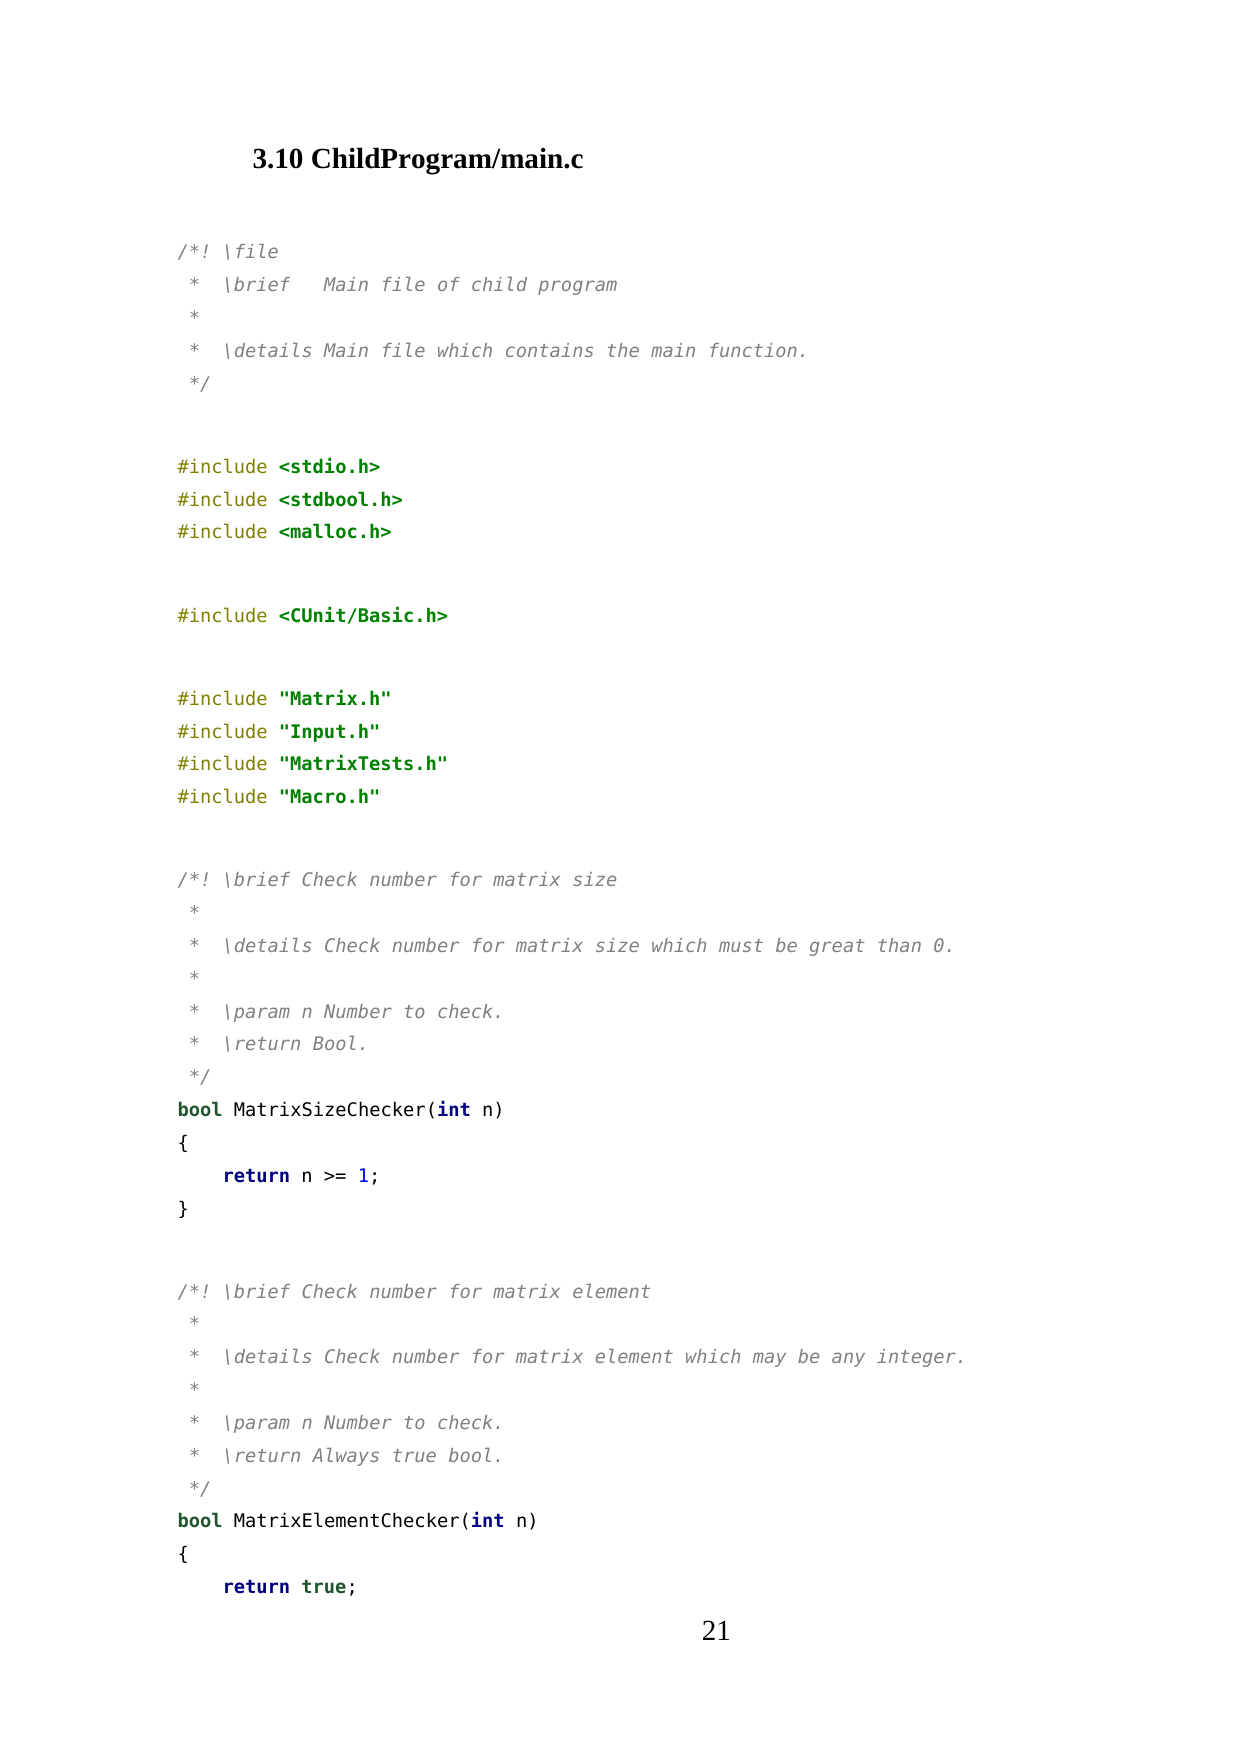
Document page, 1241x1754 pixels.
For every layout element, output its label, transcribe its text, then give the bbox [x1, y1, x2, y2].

subtitle ChildProgram/main.c [177, 141, 1181, 174]
text /*! \file * \brief Main file of child program * * \details Main file which contains the main function. */ #include <stdio.h> #include <stdbool.h> #include <malloc.h> #include <CUnit/Basic.h> #include "Matrix.h" #include "Input.h" #include "MatrixTests.h" #include "Macro.h" /*! \brief Check number for matrix size * * \details Check number for matrix size which must be great than 0. * * \param n Number to check. * \return Bool. */ bool MatrixSizeChecker(int n) { return n >= 1; } /*! \brief Check number for matrix element * * \details Check number for matrix element which may be any integer. * * \param n Number to check. * \return Always true bool. */ bool MatrixElementChecker(int n) { return true; [177, 242, 1181, 1598]
